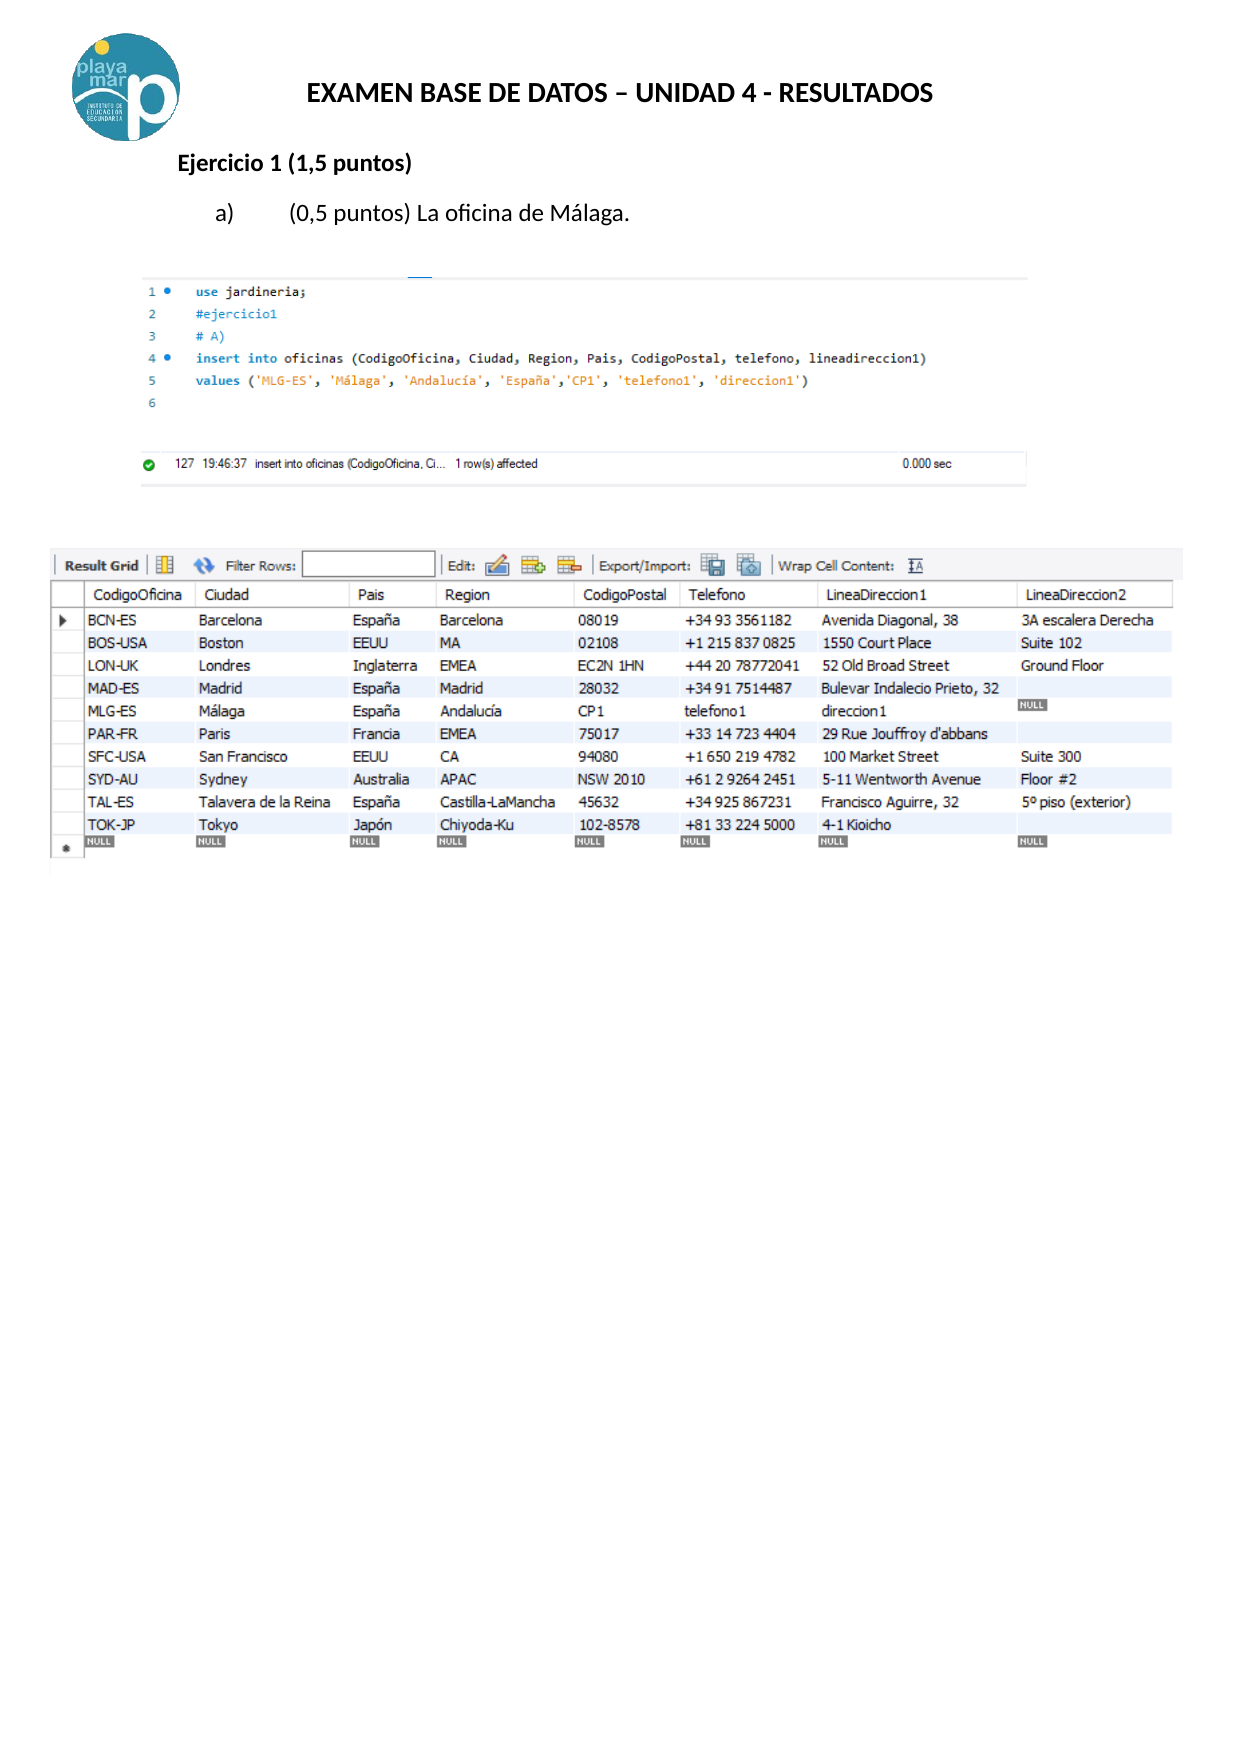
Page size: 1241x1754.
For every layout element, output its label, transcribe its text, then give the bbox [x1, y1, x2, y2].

list (0,5 puntos) La oficina de Málaga. [215, 197, 1063, 227]
picture [49, 548, 1184, 877]
text Ejercicio 1 (1,5 puntos) [177, 148, 1063, 178]
picture [140, 451, 1027, 487]
picture [65, 30, 186, 148]
picture [141, 277, 1028, 423]
